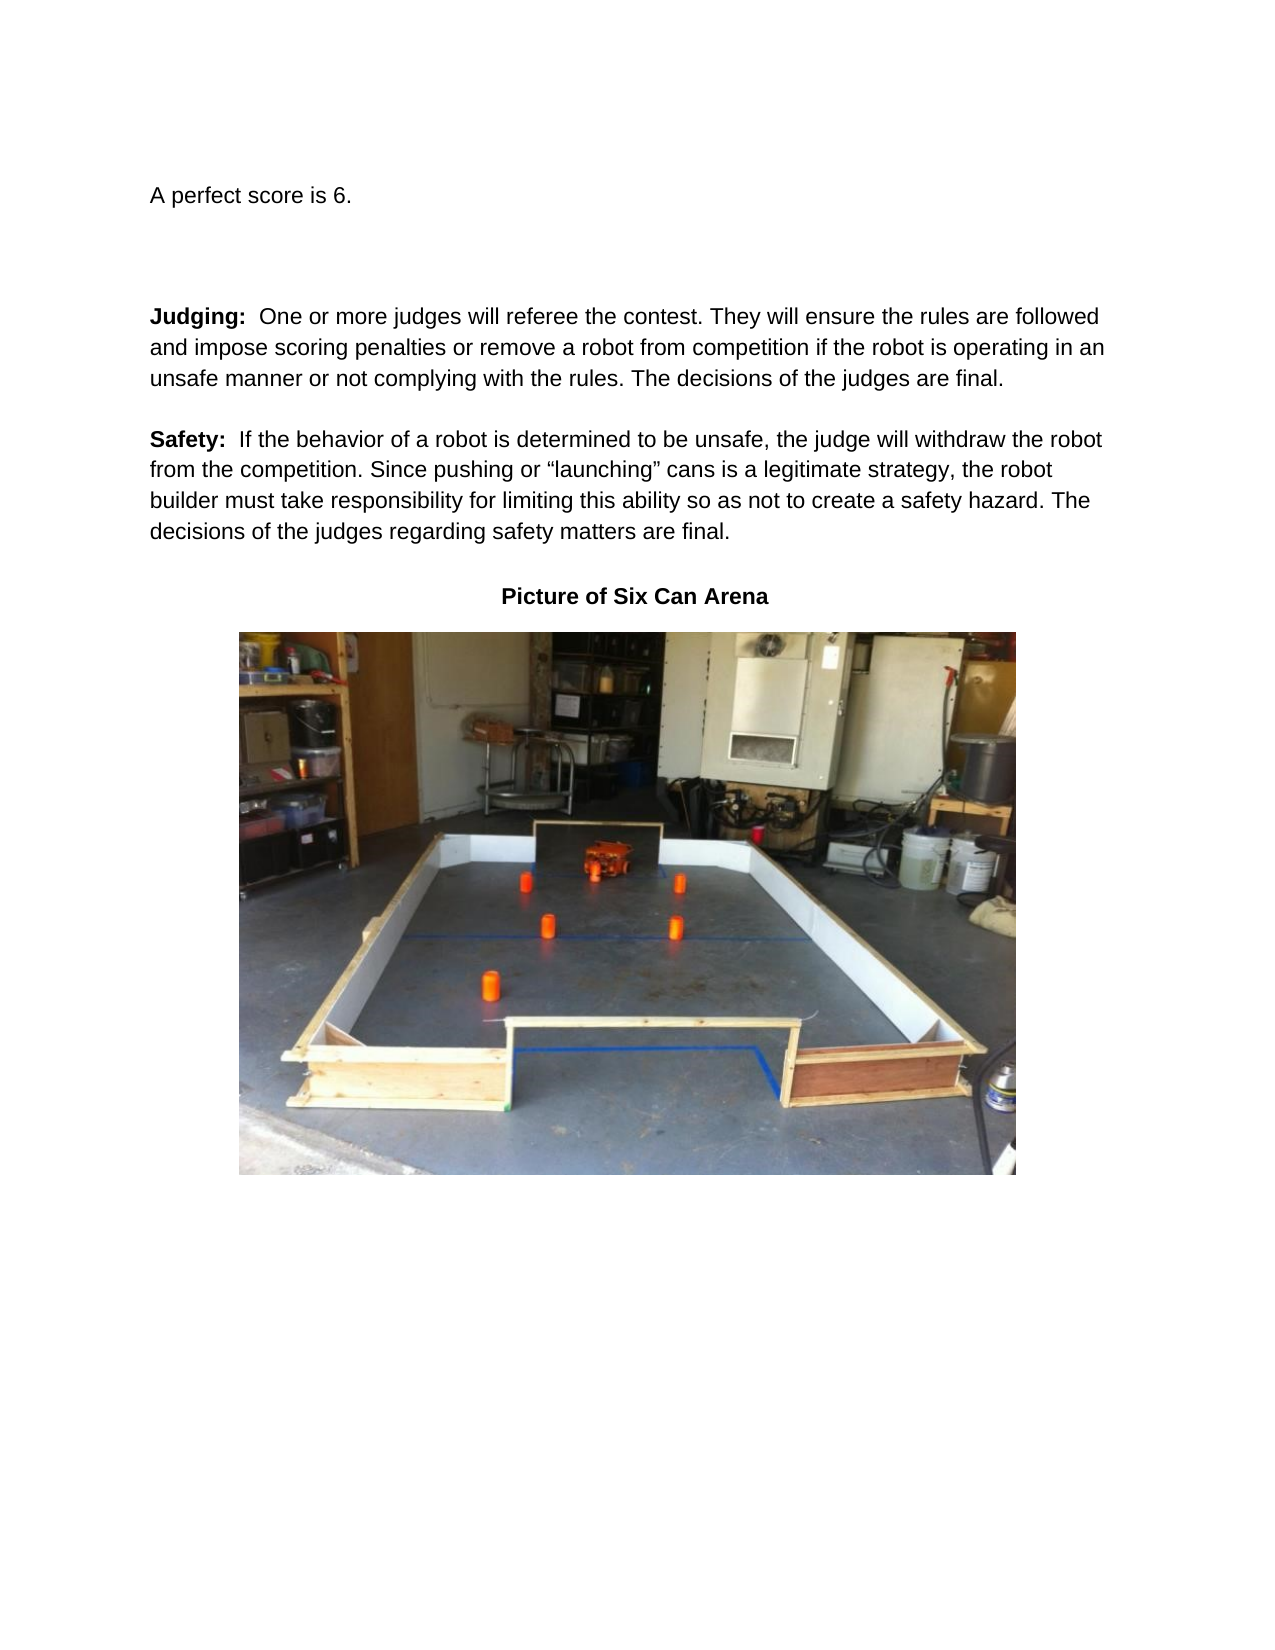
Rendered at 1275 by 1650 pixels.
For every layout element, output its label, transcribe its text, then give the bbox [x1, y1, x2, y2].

text Safety: If the behavior of a robot is determined to be unsafe, the judge will withdraw the robot from the competition. Since pushing or “launching” cans is a legitimate strategy, the robot builder must take responsibility for limiting this ability so as not to create a safety hazard. The decisions of the judges regarding safety matters are final. [149, 426, 1125, 544]
text Judging: One or more judges will referee the contest. They will ensure the rules are followed and impose scoring penalties or remove a robot from competition if the robot is operating in an unsafe manner or not complying with the rules. The decisions of the judges are final. [149, 303, 1125, 391]
text Picture of Six Can Arena [152, 583, 1124, 609]
text A perfect score is 6. [149, 182, 1125, 208]
